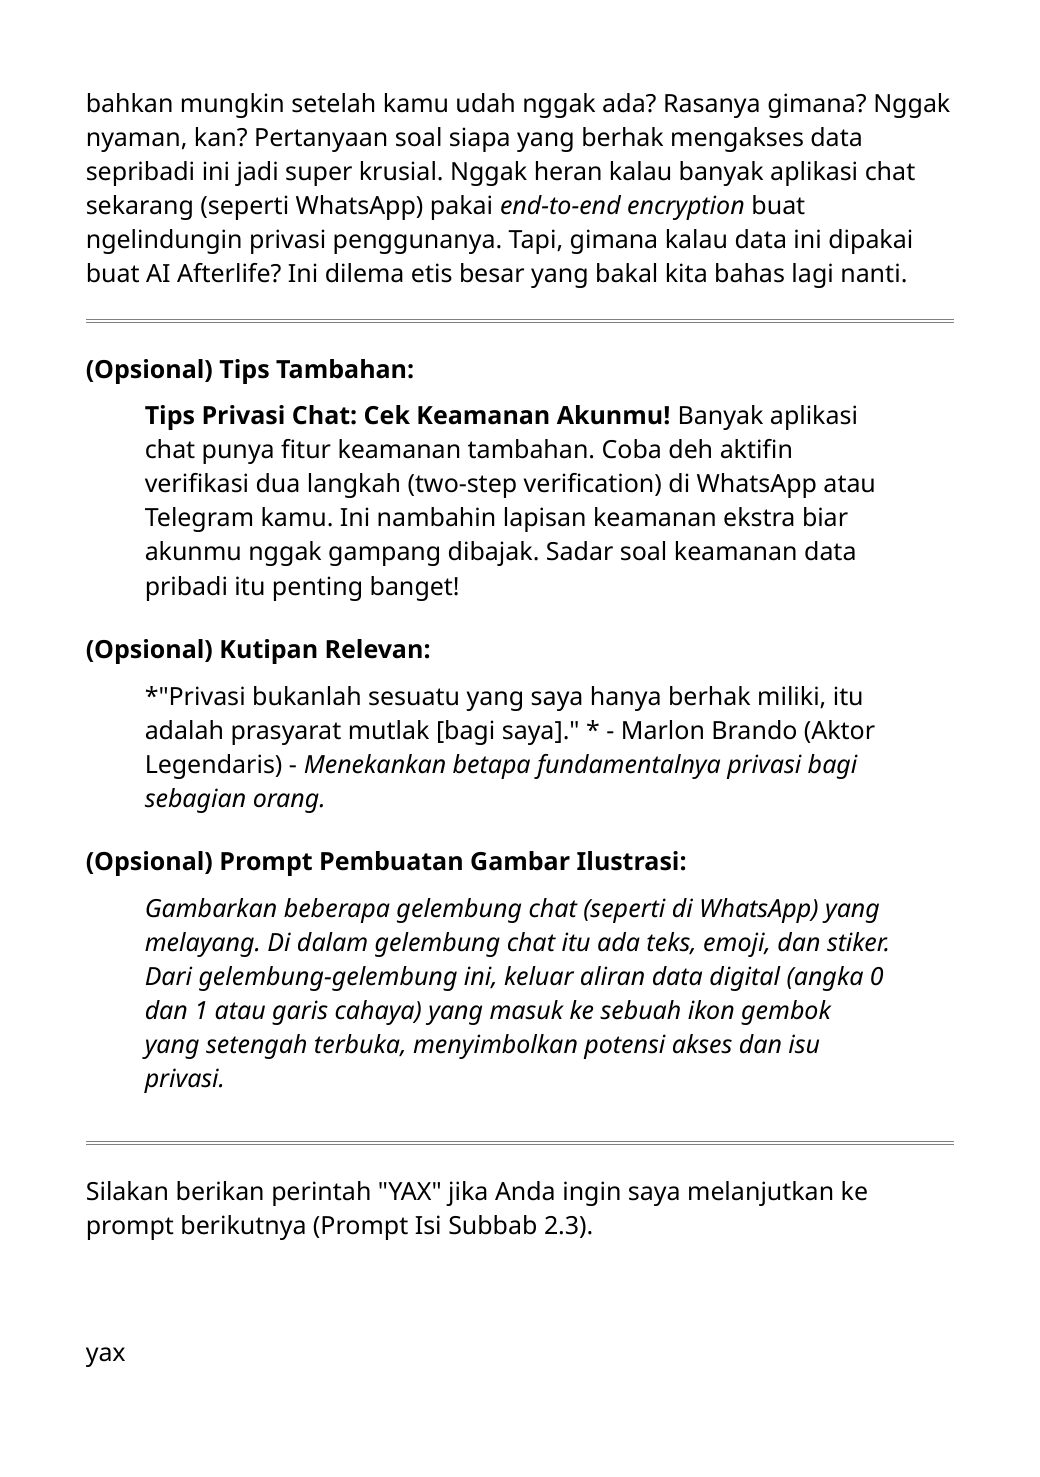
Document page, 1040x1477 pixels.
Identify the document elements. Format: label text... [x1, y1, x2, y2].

text Tips Privasi Chat: Cek Keamanan Akunmu! Banyak aplikasi chat punya fitur keamanan tambahan. Coba deh aktifin verifikasi dua langkah (two-step verification) di WhatsApp atau Telegram kamu. Ini nambahin lapisan keamanan ekstra biar akunmu nggak gampang dibajak. Sadar soal keamanan data pribadi itu penting banget! [144, 398, 895, 602]
text yax [86, 1334, 954, 1368]
text (Opsional) Tips Tambahan: [86, 351, 954, 385]
text Silakan berikan perintah "YAX" jika Anda ingin saya melanjutkan ke prompt berikutnya (Prompt Isi Subbab 2.3). [86, 1173, 954, 1241]
text *"Privasi bukanlah sesuatu yang saya hanya berhak miliki, itu adalah prasyarat mutlak [bagi saya]." * - Marlon Brando (Aktor Legendaris) - Menekankan betapa fundamentalnya privasi bagi sebagian orang. [144, 678, 895, 814]
text Gambarkan beberapa gelembung chat (seperti di WhatsApp) yang melayang. Di dalam gelembung chat itu ada teks, emoji, dan stiker. Dari gelembung-gelembung ini, keluar aliran data digital (angka 0 dan 1 atau garis cahaya) yang masuk ke sebuah ikon gembok yang setengah terbuka, menyimbolkan potensi akses dan isu privasi. [144, 891, 895, 1095]
text (Opsional) Kutipan Relevan: [86, 632, 954, 666]
text bahkan mungkin setelah kamu udah nggak ada? Rasanya gimana? Nggak nyaman, kan? Pertanyaan soal siapa yang berhak mengakses data sepribadi ini jadi super krusial. Nggak heran kalau banyak aplikasi chat sekarang (seperti WhatsApp) pakai end-to-end encryption buat ngelindungin privasi penggunanya. Tapi, gimana kalau data ini dipakai buat AI Afterlife? Ini dilema etis besar yang bakal kita bahas lagi nanti. [86, 86, 954, 290]
text (Opsional) Prompt Pembuatan Gambar Ilustrasi: [86, 844, 954, 878]
